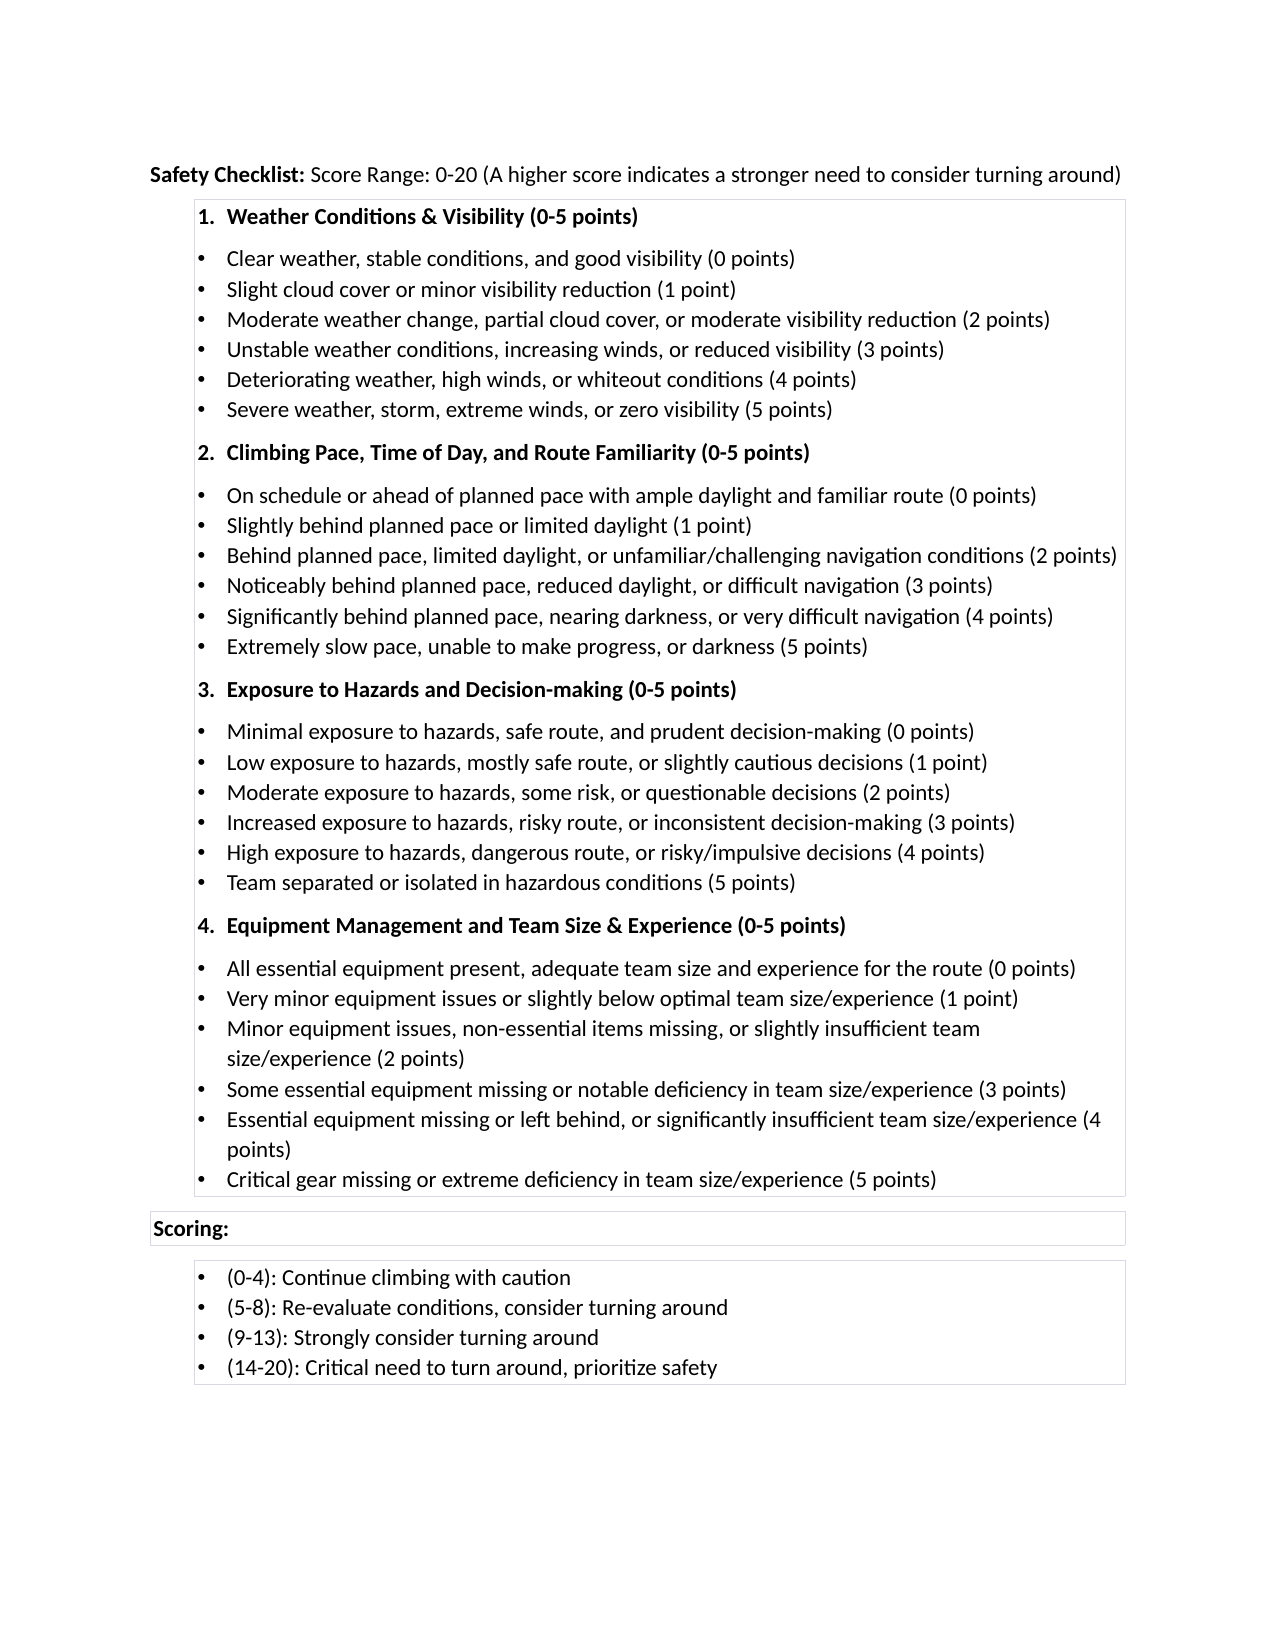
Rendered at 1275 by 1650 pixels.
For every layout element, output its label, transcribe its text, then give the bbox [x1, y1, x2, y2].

list Team separated or isolated in hazardous conditions (5 points) [195, 866, 1125, 897]
list (5-8): Re-evaluate conditions, consider turning around [195, 1290, 1125, 1320]
list All essential equipment present, adequate team size and experience for the route (0 points) [195, 951, 1125, 981]
list Moderate weather change, partial cloud cover, or moderate visibility reduction (2 points) [195, 302, 1125, 332]
list Deteriorating weather, high winds, or whiteout conditions (4 points) [195, 362, 1125, 393]
list Significantly behind planned pace, nearing darkness, or very difficult navigation (4 points) [195, 599, 1125, 629]
list (14-20): Critical need to turn around, prioritize safety [195, 1351, 1125, 1384]
list Clear weather, stable conditions, and good visibility (0 points) [195, 242, 1125, 272]
list Moderate exposure to hazards, some risk, or questionable decisions (2 points) [195, 775, 1125, 805]
list Noticeably behind planned pace, reduced daylight, or difficult navigation (3 points) [195, 569, 1125, 599]
list Slightly behind planned pace or limited daylight (1 point) [195, 508, 1125, 538]
text Safety Checklist: Score Range: 0-20 (A higher score indicates a stronger need to consider turning around) [150, 160, 1125, 188]
list Low exposure to hazards, mostly safe route, or slightly cautious decisions (1 point) [195, 745, 1125, 775]
list (9-13): Strongly consider turning around [195, 1320, 1125, 1351]
list Slight cloud cover or minor visibility reduction (1 point) [195, 272, 1125, 302]
list Very minor equipment issues or slightly below optimal team size/experience (1 point) [195, 981, 1125, 1011]
list Climbing Pace, Time of Day, and Route Familiarity (0-5 points) [195, 435, 1125, 466]
text Scoring: [151, 1212, 1125, 1245]
list Extremely slow pace, unable to make progress, or darkness (5 points) [195, 629, 1125, 660]
list Some essential equipment missing or notable deficiency in team size/experience (3 points) [195, 1072, 1125, 1102]
list Behind planned pace, limited daylight, or unfamiliar/challenging navigation conditions (2 points) [195, 538, 1125, 569]
list Weather Conditions & Visibility (0-5 points) [195, 200, 1125, 230]
list (0-4): Continue climbing with caution [195, 1261, 1125, 1290]
list Unstable weather conditions, increasing winds, or reduced visibility (3 points) [195, 332, 1125, 362]
list Exposure to Hazards and Decision-making (0-5 points) [195, 672, 1125, 703]
list Minimal exposure to hazards, safe route, and prudent decision-making (0 points) [195, 714, 1125, 745]
list Minor equipment issues, non-essential items missing, or slightly insufficient team size/experience (2 points) [195, 1011, 1125, 1072]
list Severe weather, storm, extreme winds, or zero visibility (5 points) [195, 393, 1125, 424]
list High exposure to hazards, dangerous route, or risky/impulsive decisions (4 points) [195, 835, 1125, 866]
list Critical gear missing or extreme deficiency in team size/experience (5 points) [195, 1162, 1125, 1196]
list On schedule or ahead of planned pace with ample daylight and familiar route (0 points) [195, 478, 1125, 508]
list Equipment Management and Team Size & Experience (0-5 points) [195, 908, 1125, 939]
list Increased exposure to hazards, risky route, or inconsistent decision-making (3 points) [195, 805, 1125, 835]
list Essential equipment missing or left behind, or significantly insufficient team size/experience (4 points) [195, 1102, 1125, 1162]
